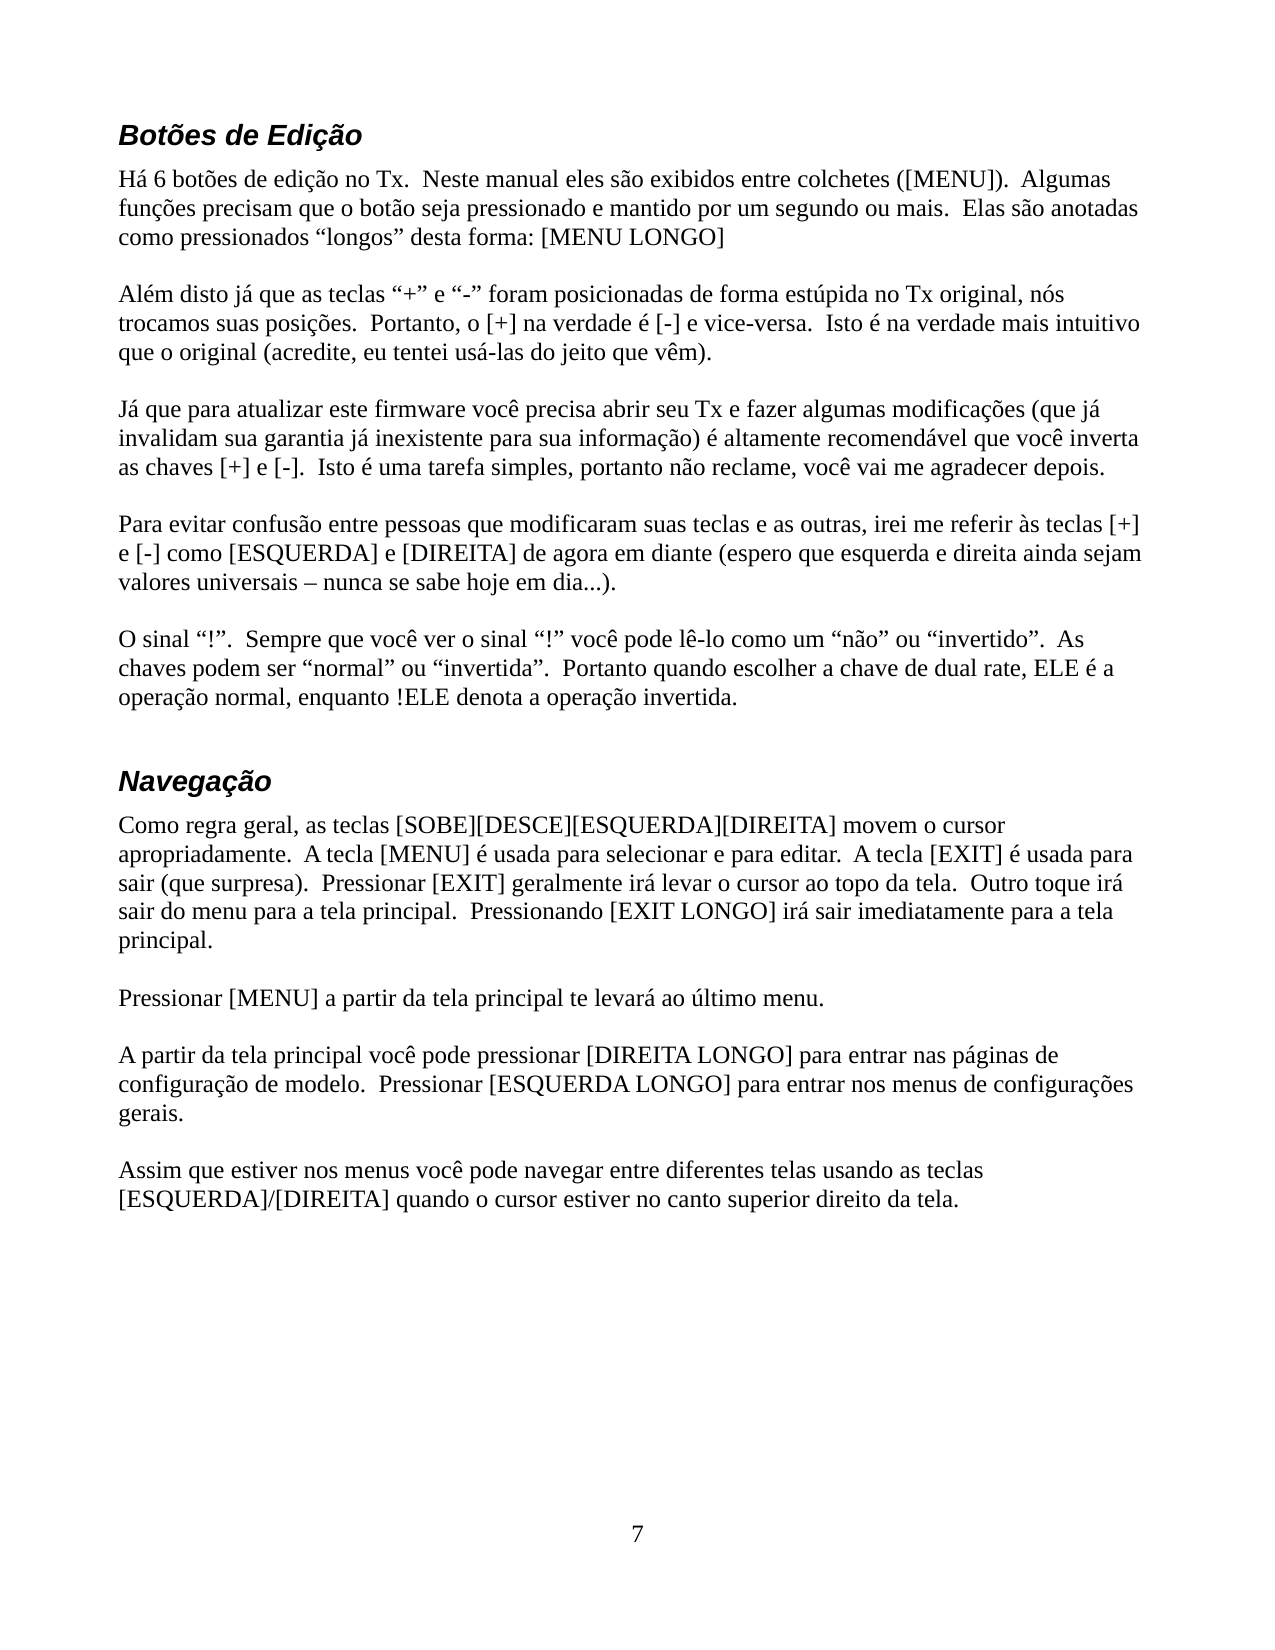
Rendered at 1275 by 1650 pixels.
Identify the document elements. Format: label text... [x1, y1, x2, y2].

text Como regra geral, as teclas [SOBE][DESCE][ESQUERDA][DIREITA] movem o cursor apropriadamente. A tecla [MENU] é usada para selecionar e para editar. A tecla [EXIT] é usada para sair (que surpresa). Pressionar [EXIT] geralmente irá levar o cursor ao topo da tela. Outro toque irá sair do menu para a tela principal. Pressionando [EXIT LONGO] irá sair imediatamente para a tela principal. [118, 810, 1157, 954]
text Assim que estiver nos menus você pode navegar entre diferentes telas usando as teclas [ESQUERDA]/[DIREITA] quando o cursor estiver no canto superior direito da tela. [118, 1155, 1157, 1213]
text Há 6 botões de edição no Tx. Neste manual eles são exibidos entre colchetes ([MENU]). Algumas funções precisam que o botão seja pressionado e mantido por um segundo ou mais. Elas são anotadas como pressionados “longos” desta forma: [MENU LONGO] [118, 164, 1157, 250]
text Além disto já que as teclas “+” e “-” foram posicionadas de forma estúpida no Tx original, nós trocamos suas posições. Portanto, o [+] na verdade é [-] e vice-versa. Isto é na verdade mais intuitivo que o original (acredite, eu tentei usá-las do jeito que vêm). [118, 279, 1157, 365]
text Para evitar confusão entre pessoas que modificaram suas teclas e as outras, irei me referir às teclas [+] e [-] como [ESQUERDA] e [DIREITA] de agora em diante (espero que esquerda e direita ainda sejam valores universais – nunca se sabe hoje em dia...). [118, 509, 1157, 595]
text Pressionar [MENU] a partir da tela principal te levará ao último menu. [118, 983, 1157, 1011]
text Já que para atualizar este firmware você precisa abrir seu Tx e fazer algumas modificações (que já invalidam sua garantia já inexistente para sua informação) é altamente recomendável que você inverta as chaves [+] e [-]. Isto é uma tarefa simples, portanto não reclame, você vai me agradecer depois. [118, 394, 1157, 480]
text A partir da tela principal você pode pressionar [DIREITA LONGO] para entrar nas páginas de configuração de modelo. Pressionar [ESQUERDA LONGO] para entrar nos menus de configurações gerais. [118, 1040, 1157, 1126]
subtitle Navegação [118, 764, 1157, 798]
subtitle Botões de Edição [118, 118, 1157, 152]
text O sinal “!”. Sempre que você ver o sinal “!” você pode lê-lo como um “não” ou “invertido”. As chaves podem ser “normal” ou “invertida”. Portanto quando escolher a chave de dual rate, ELE é a operação normal, enquanto !ELE denota a operação invertida. [118, 624, 1157, 710]
